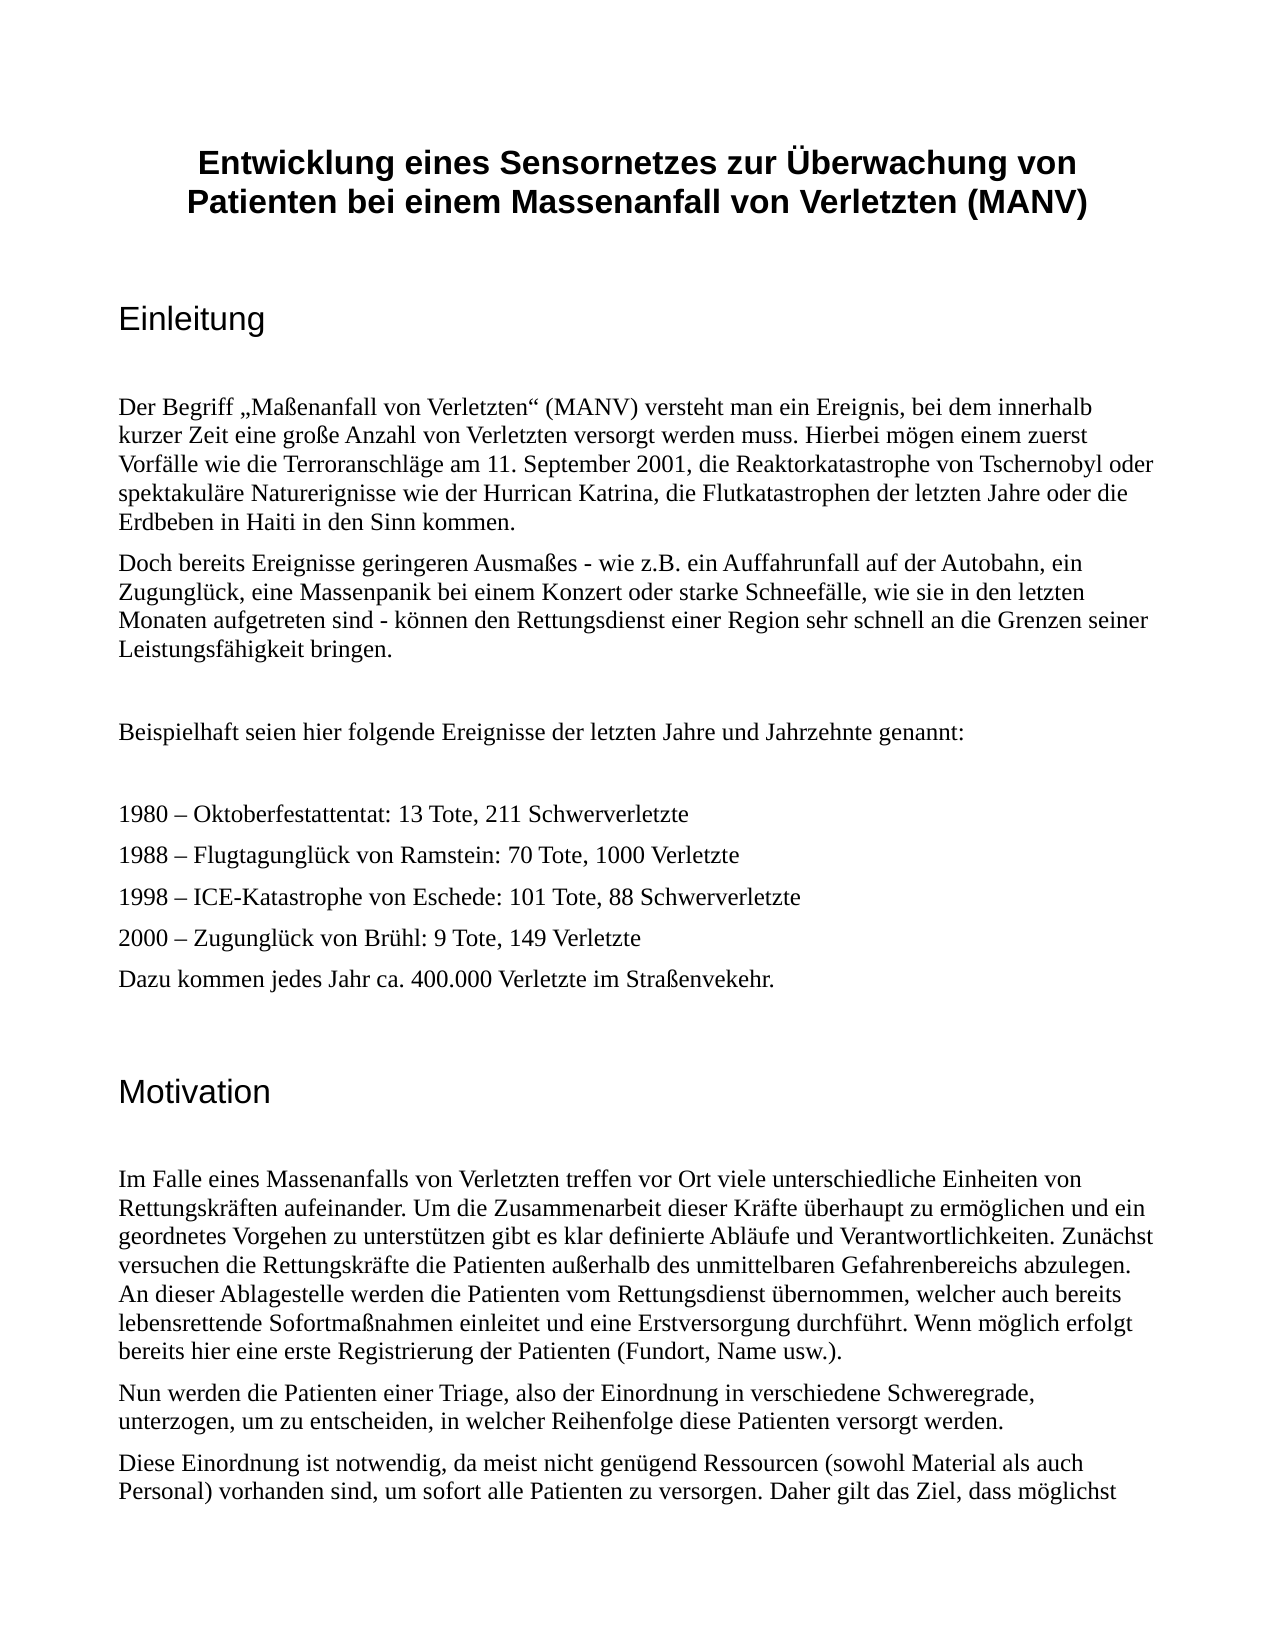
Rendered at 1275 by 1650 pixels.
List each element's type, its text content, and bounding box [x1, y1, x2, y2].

text 1988 – Flugtagunglück von Ramstein: 70 Tote, 1000 Verletzte [118, 840, 1157, 869]
text 1998 – ICE-Katastrophe von Eschede: 101 Tote, 88 Schwerverletzte [118, 882, 1157, 910]
text Der Begriff „Maßenanfall von Verletzten“ (MANV) versteht man ein Ereignis, bei dem innerhalb kurzer Zeit eine große Anzahl von Verletzten versorgt werden muss. Hierbei mögen einem zuerst Vorfälle wie die Terroranschläge am 11. September 2001, die Reaktorkatastrophe von Tschernobyl oder spektakuläre Naturerignisse wie der Hurrican Katrina, die Flutkatastrophen der letzten Jahre oder die Erdbeben in Haiti in den Sinn kommen. [118, 392, 1157, 535]
subtitle Motivation [118, 1072, 1157, 1110]
text Im Falle eines Massenanfalls von Verletzten treffen vor Ort viele unterschiedliche Einheiten von Rettungskräften aufeinander. Um die Zusammenarbeit dieser Kräfte überhaupt zu ermöglichen und ein geordnetes Vorgehen zu unterstützen gibt es klar definierte Abläufe und Verantwortlichkeiten. Zunächst versuchen die Rettungskräfte die Patienten außerhalb des unmittelbaren Gefahrenbereichs abzulegen. An dieser Ablagestelle werden die Patienten vom Rettungsdienst übernommen, welcher auch bereits lebensrettende Sofortmaßnahmen einleitet und eine Erstversorgung durchführt. Wenn möglich erfolgt bereits hier eine erste Registrierung der Patienten (Fundort, Name usw.). [118, 1164, 1157, 1365]
text 1980 – Oktoberfestattentat: 13 Tote, 211 Schwerverletzte [118, 799, 1157, 828]
text Dazu kommen jedes Jahr ca. 400.000 Verletzte im Straßenvekehr. [118, 964, 1157, 993]
text Nun werden die Patienten einer Triage, also der Einordnung in verschiedene Schweregrade, unterzogen, um zu entscheiden, in welcher Reihenfolge diese Patienten versorgt werden. [118, 1378, 1157, 1435]
text Diese Einordnung ist notwendig, da meist nicht genügend Ressourcen (sowohl Material als auch Personal) vorhanden sind, um sofort alle Patienten zu versorgen. Daher gilt das Ziel, dass möglichst [118, 1448, 1157, 1505]
text Beispielhaft seien hier folgende Ereignisse der letzten Jahre und Jahrzehnte genannt: [118, 717, 1157, 745]
text Doch bereits Ereignisse geringeren Ausmaßes - wie z.B. ein Auffahrunfall auf der Autobahn, ein Zugunglück, eine Massenpanik bei einem Konzert oder starke Schneefälle, wie sie in den letzten Monaten aufgetreten sind - können den Rettungsdienst einer Region sehr schnell an die Grenzen seiner Leistungsfähigkeit bringen. [118, 548, 1157, 663]
subtitle Einleitung [118, 299, 1157, 338]
text 2000 – Zugunglück von Brühl: 9 Tote, 149 Verletzte [118, 923, 1157, 952]
subtitle Entwicklung eines Sensornetzes zur Überwachung von Patienten bei einem Massenanfall von Verletzten (MANV) [118, 143, 1157, 220]
